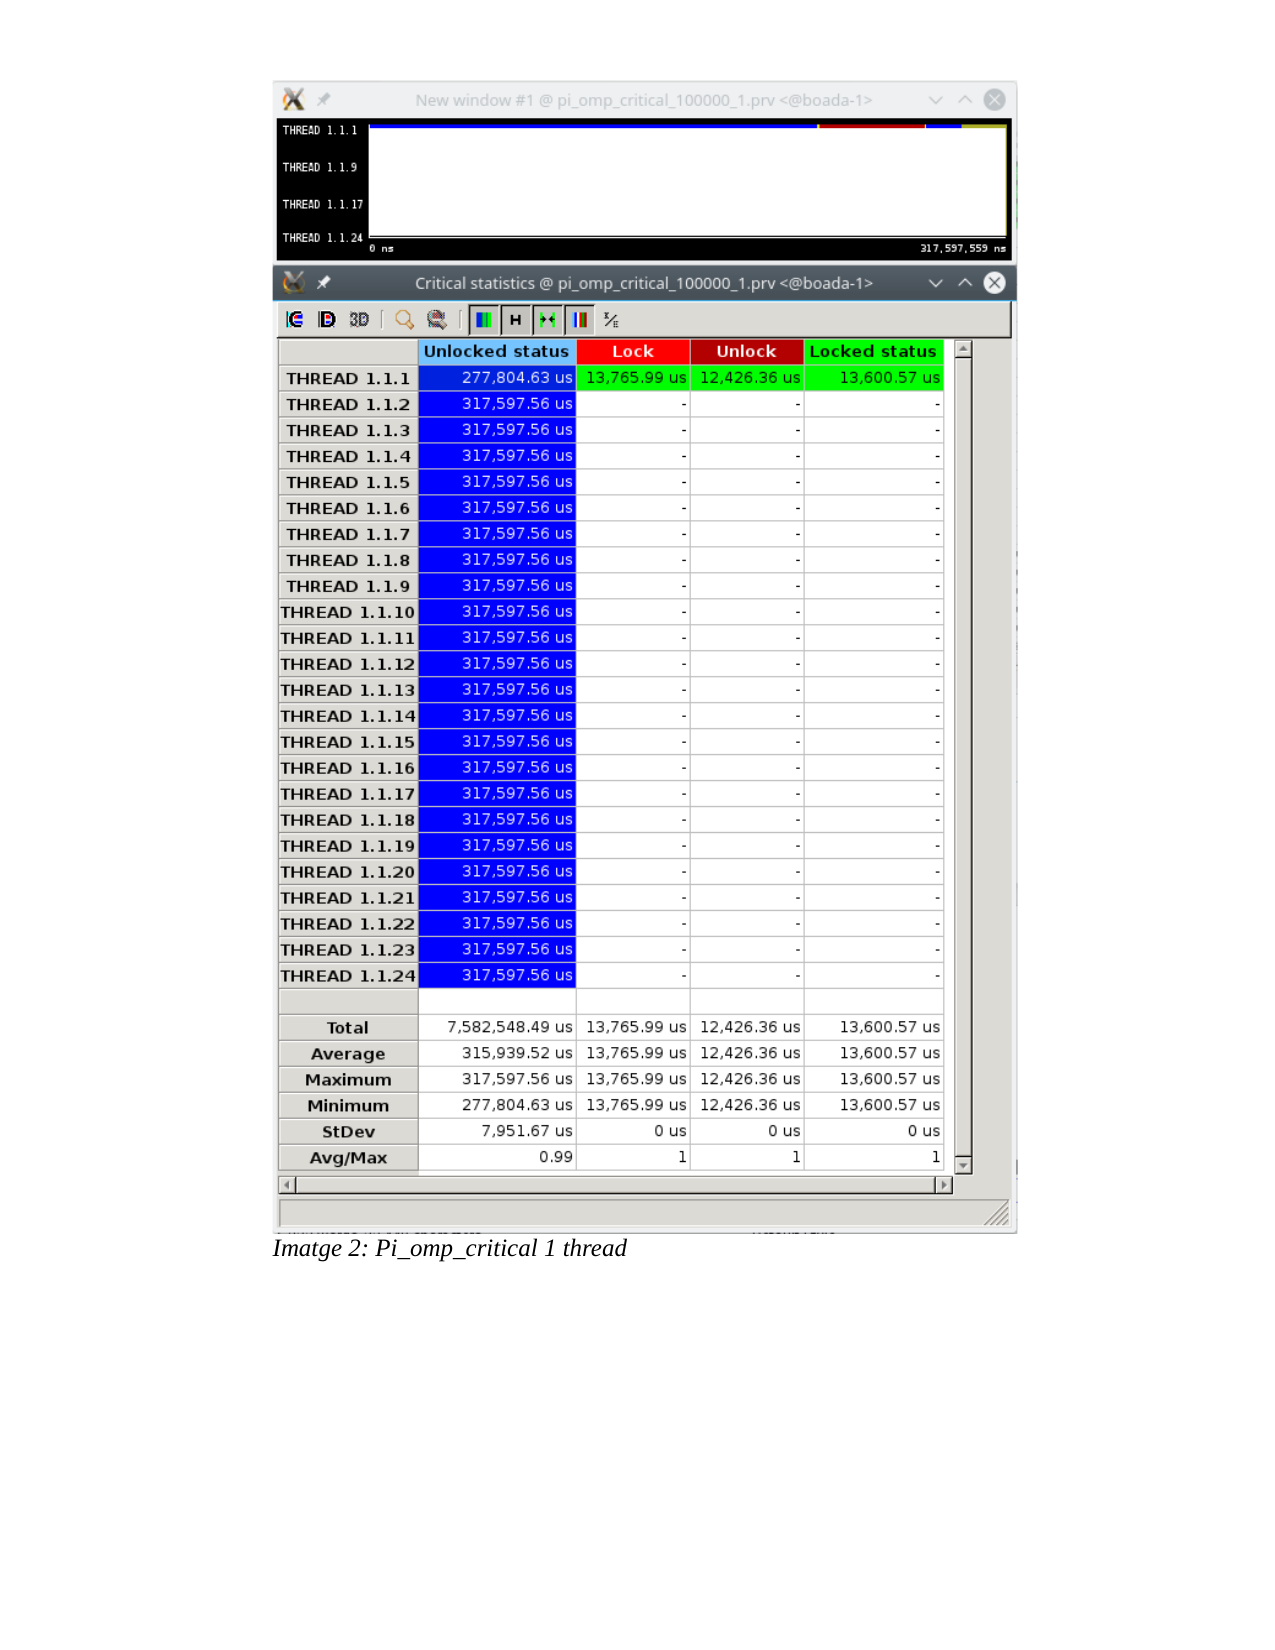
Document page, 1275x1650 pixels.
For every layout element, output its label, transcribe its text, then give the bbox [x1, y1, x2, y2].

picture [272, 80, 1018, 1234]
text Imatge 2: Pi_omp_critical 1 thread [272, 1234, 1017, 1262]
